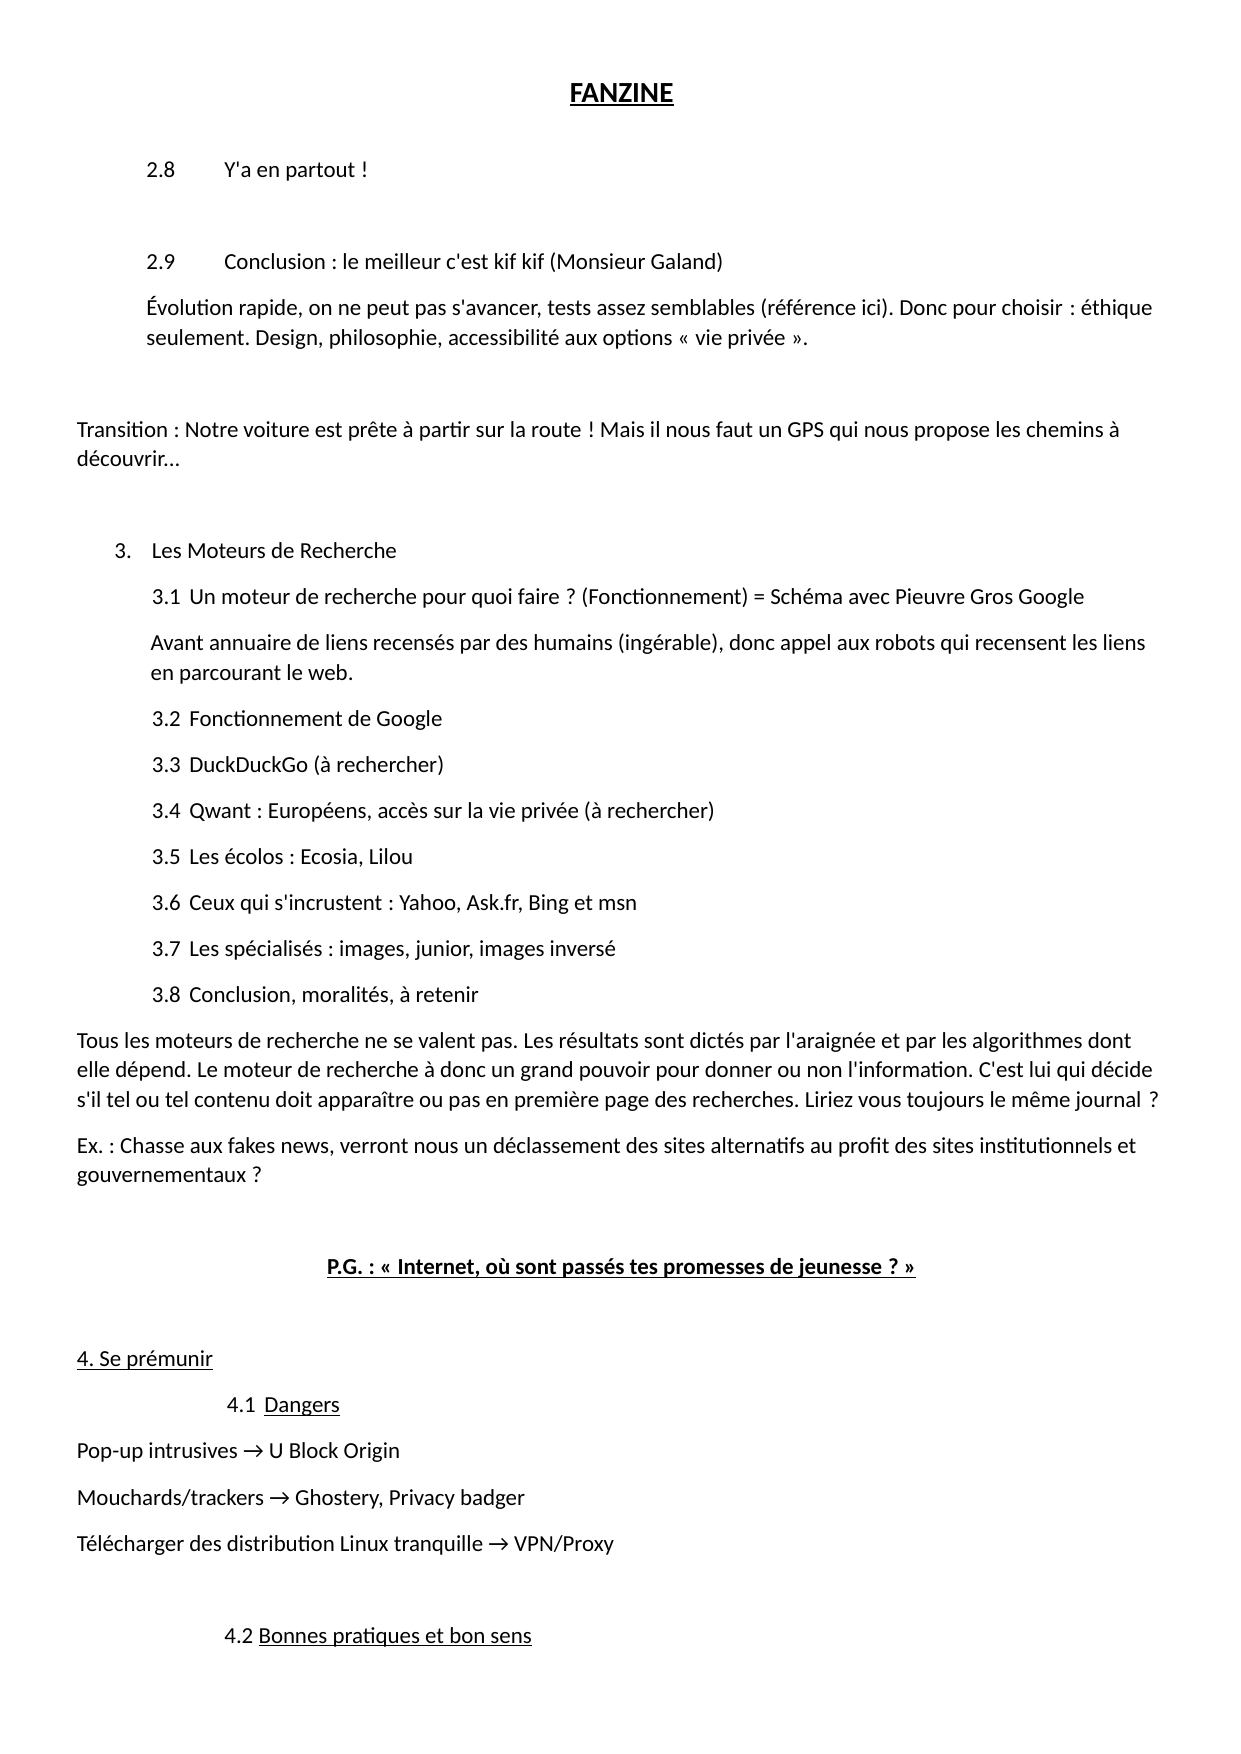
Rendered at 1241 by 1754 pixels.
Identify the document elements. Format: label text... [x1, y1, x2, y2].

list Conclusion, moralités, à retenir [152, 980, 1166, 1008]
list Transition : Notre voiture est prête à partir sur la route ! Mais il nous faut un GPS qui nous propose les chemins à découvrir... [77, 415, 1166, 472]
list Ex. : Chasse aux fakes news, verront nous un déclassement des sites alternatifs au profit des sites institutionnels et gouvernementaux ? [77, 1131, 1166, 1188]
list Ceux qui s'incrustent : Yahoo, Ask.fr, Bing et msn [152, 888, 1166, 916]
list Qwant : Européens, accès sur la vie privée (à rechercher) [152, 796, 1166, 824]
list 4.2 Bonnes pratiques et bon sens [150, 1621, 1166, 1649]
list Un moteur de recherche pour quoi faire ? (Fonctionnement) = Schéma avec Pieuvre Gros Google [152, 582, 1166, 611]
list DuckDuckGo (à rechercher) [152, 750, 1166, 778]
list Avant annuaire de liens recensés par des humains (ingérable), donc appel aux robots qui recensent les liens en parcourant le web. [150, 628, 1166, 686]
list P.G. : « Internet, où sont passés tes promesses de jeunesse ? » [77, 1252, 1166, 1281]
list Les spécialisés : images, junior, images inversé [152, 934, 1166, 962]
list Pop-up intrusives → U Block Origin [77, 1437, 1166, 1465]
list Les écolos : Ecosia, Lilou [152, 842, 1166, 870]
list Y'a en partout ! [146, 155, 1166, 183]
list Conclusion : le meilleur c'est kif kif (Monsieur Galand) [146, 247, 1166, 276]
list Télécharger des distribution Linux tranquille → VPN/Proxy [77, 1529, 1166, 1557]
list Fonctionnement de Google [152, 704, 1166, 732]
list Tous les moteurs de recherche ne se valent pas. Les résultats sont dictés par l'araignée et par les algorithmes dont elle dépend. Le moteur de recherche à donc un grand pouvoir pour donner ou non l'information. C'est lui qui décide s'il tel ou tel contenu doit apparaître ou pas en première page des recherches. Liriez vous toujours le même journal ? [77, 1026, 1166, 1113]
list Mouchards/trackers → Ghostery, Privacy badger [77, 1483, 1166, 1511]
list Les Moteurs de Recherche [114, 536, 1166, 564]
list Dangers [227, 1391, 1166, 1419]
list Évolution rapide, on ne peut pas s'avancer, tests assez semblables (référence ici). Donc pour choisir : éthique seulement. Design, philosophie, accessibilité aux options « vie privée ». [146, 293, 1166, 351]
list 4. Se prémunir [77, 1344, 1166, 1373]
